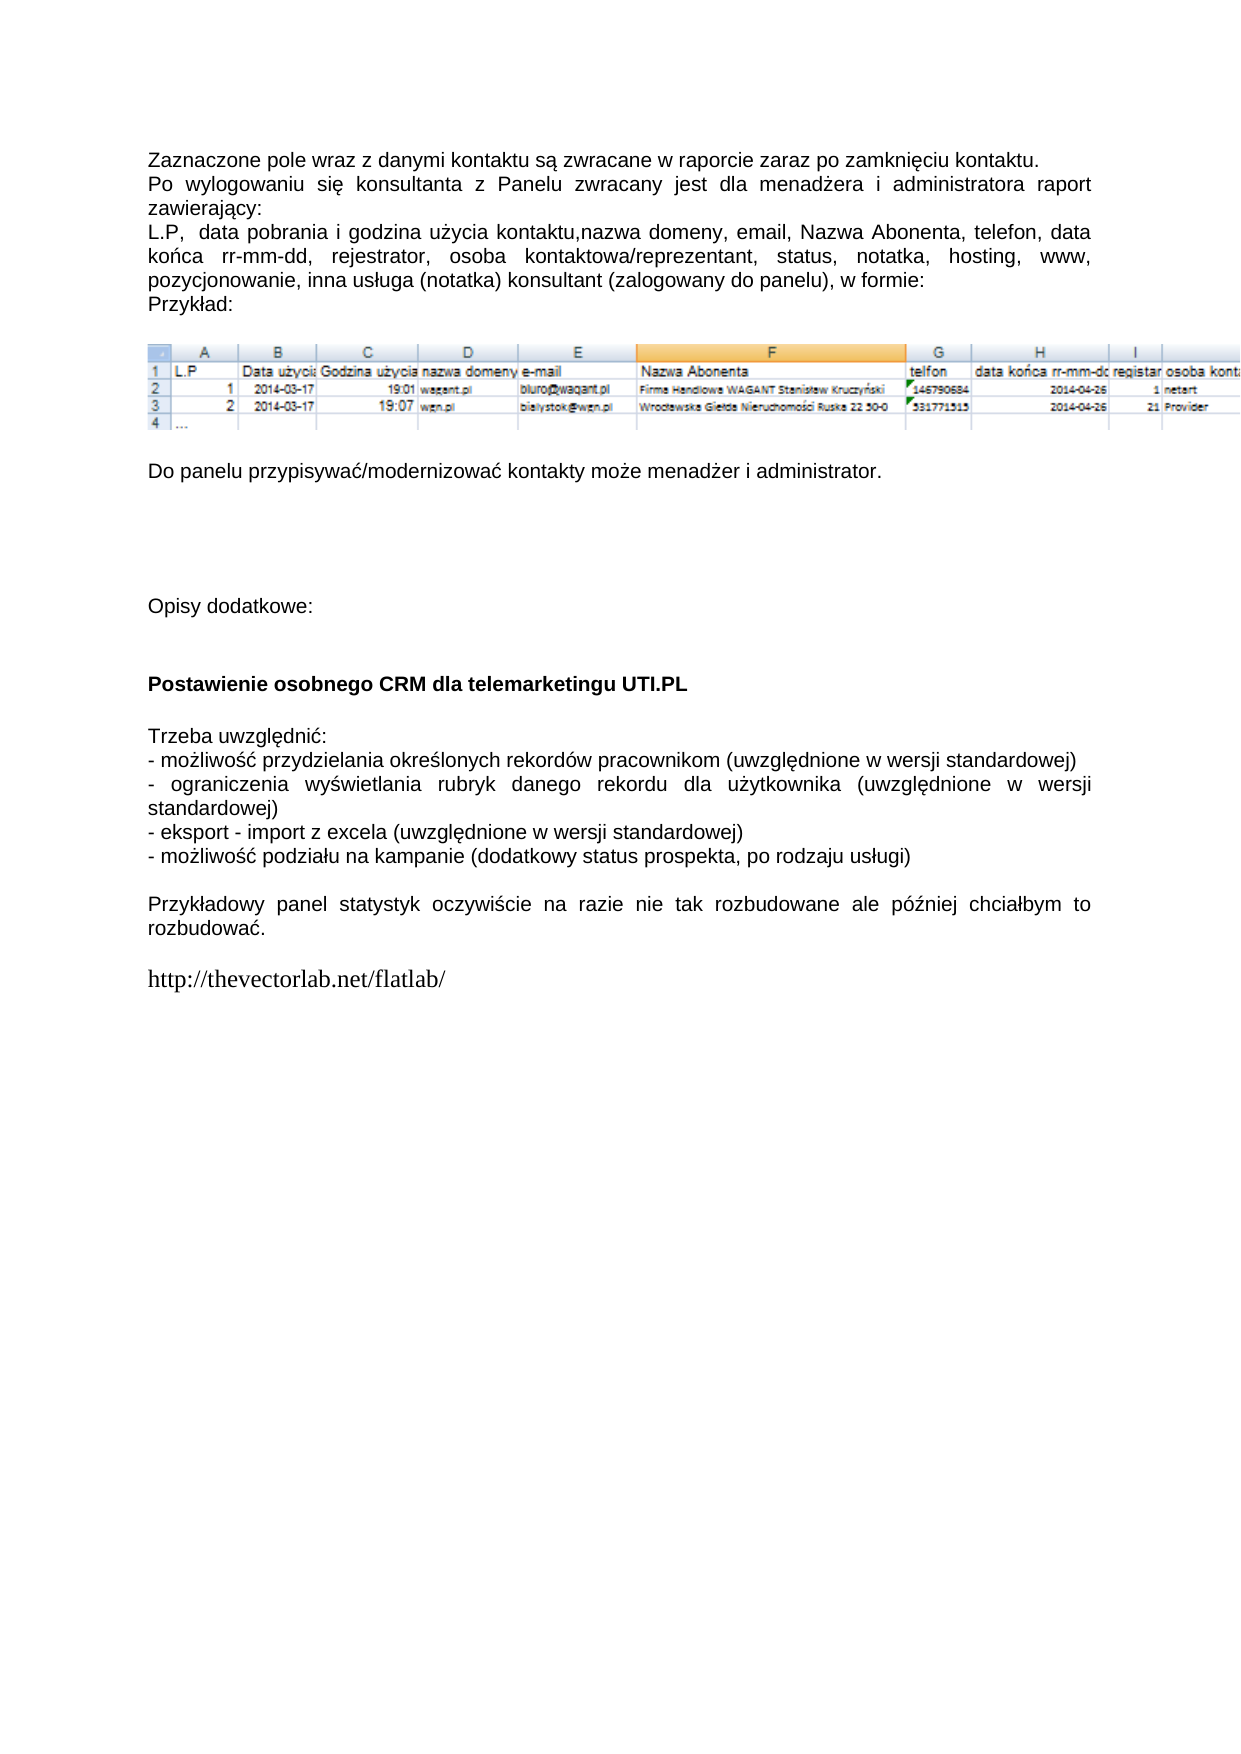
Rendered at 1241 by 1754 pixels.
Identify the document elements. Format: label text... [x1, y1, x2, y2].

text - ograniczenia wyświetlania rubryk danego rekordu dla użytkownika (uwzględnione w wersji standardowej) [148, 772, 1093, 820]
text Opisy dodatkowe: [148, 594, 1093, 618]
text - możliwość przydzielania określonych rekordów pracownikom (uwzględnione w wersji standardowej) [148, 748, 1093, 772]
text Przykładowy panel statystyk oczywiście na razie nie tak rozbudowane ale później chciałbym to rozbudować. [148, 892, 1093, 940]
text L.P, data pobrania i godzina użycia kontaktu,nazwa domeny, email, Nazwa Abonenta, telefon, data końca rr-mm-dd, rejestrator, osoba kontaktowa/reprezentant, status, notatka, hosting, www, pozycjonowanie, inna usługa (notatka) konsultant (zalogowany do panelu), w formie: [148, 219, 1093, 291]
text Postawienie osobnego CRM dla telemarketingu UTI.PL [148, 672, 1093, 696]
text Do panelu przypisywać/modernizować kontakty może menadżer i administrator. [148, 459, 1093, 483]
text Po wylogowaniu się konsultanta z Panelu zwracany jest dla menadżera i administratora raport zawierający: [148, 172, 1093, 219]
picture [147, 344, 1241, 430]
text Zaznaczone pole wraz z danymi kontaktu są zwracane w raporcie zaraz po zamknięciu kontaktu. [148, 148, 1093, 172]
text - możliwość podziału na kampanie (dodatkowy status prospekta, po rodzaju usługi) [148, 844, 1093, 868]
text Trzeba uwzględnić: [148, 724, 1093, 748]
text http://thevectorlab.net/flatlab/ [148, 964, 1093, 993]
text - eksport - import z excela (uwzględnione w wersji standardowej) [148, 820, 1093, 844]
text Przykład: [148, 291, 1093, 315]
